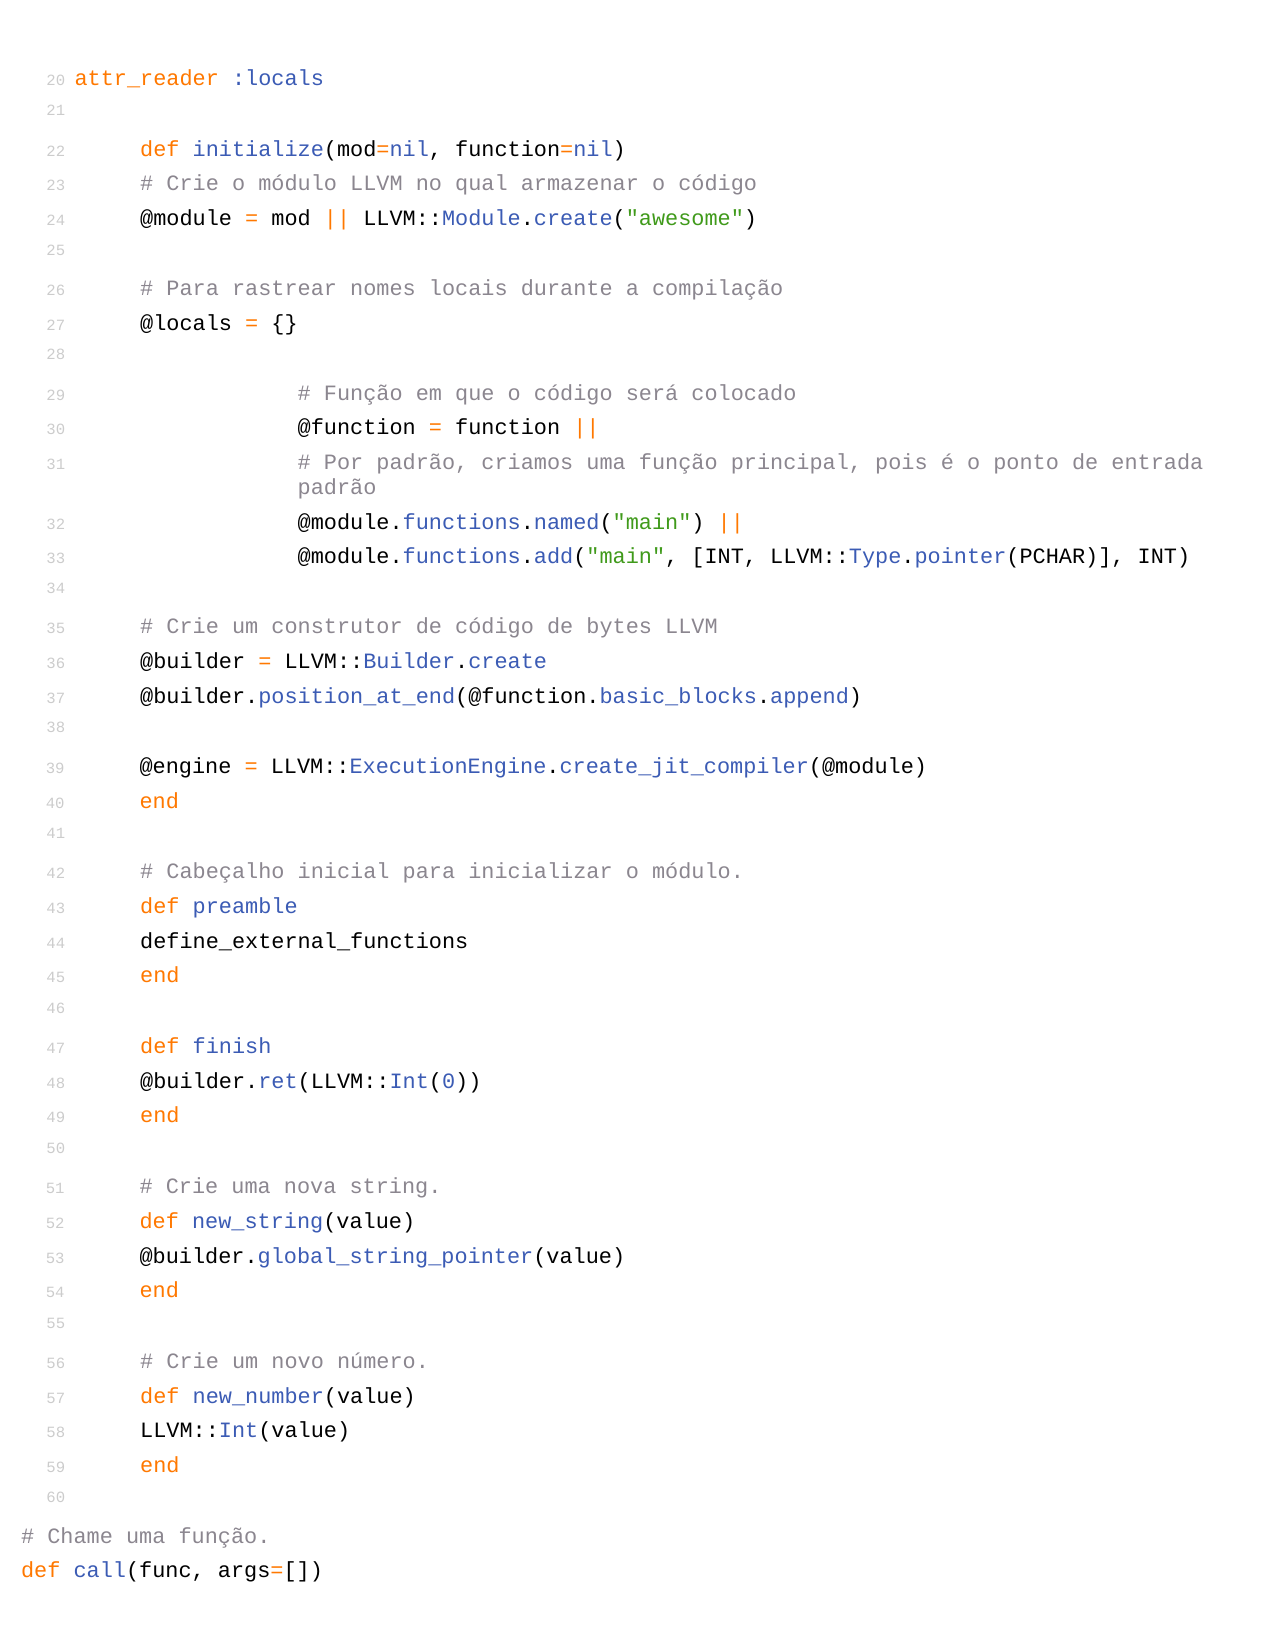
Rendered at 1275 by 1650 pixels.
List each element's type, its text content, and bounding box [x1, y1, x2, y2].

list end [46, 1454, 1274, 1479]
text 60 [46, 1490, 1219, 1507]
list end [46, 964, 1274, 989]
list @module.functions.named("main") || [46, 511, 1274, 536]
text 50 [46, 1140, 1219, 1158]
list @builder.ret(LLVM::Int(0)) [46, 1070, 1274, 1095]
list end [46, 1105, 1274, 1129]
list def call(func, args=[]) [0, 1560, 1274, 1584]
list LLVM::Int(value) [46, 1420, 1274, 1444]
list # Função em que o código será colocado [46, 382, 1274, 406]
text 38 [46, 720, 1219, 737]
list def finish [46, 1035, 1274, 1060]
text 34 [46, 580, 1219, 598]
list # Crie um novo número. [46, 1350, 1274, 1375]
text 21 [46, 102, 1219, 120]
list define_external_functions [46, 930, 1274, 955]
list # Crie um construtor de código de bytes LLVM [46, 616, 1274, 640]
text 55 [46, 1315, 1219, 1333]
list # Crie o módulo LLVM no qual armazenar o código [46, 172, 1274, 197]
list @builder.position_at_end(@function.basic_blocks.append) [46, 685, 1274, 710]
text 28 [46, 346, 1219, 364]
list @engine = LLVM::ExecutionEngine.create_jit_compiler(@module) [46, 755, 1274, 780]
list @module.functions.add("main", [INT, LLVM::Type.pointer(PCHAR)], INT) [46, 546, 1274, 571]
text 46 [46, 1000, 1219, 1018]
list def new_number(value) [46, 1385, 1274, 1410]
list @function = function || [46, 416, 1274, 441]
list @module = mod || LLVM::Module.create("awesome") [46, 207, 1274, 232]
list @builder.global_string_pointer(value) [46, 1245, 1274, 1269]
list # Crie uma nova string. [46, 1175, 1274, 1200]
text 20 attr_reader :locals [46, 67, 1274, 92]
list # Para rastrear nomes locais durante a compilação [46, 277, 1274, 302]
list def initialize(mod=nil, function=nil) [46, 138, 1274, 162]
list end [46, 790, 1274, 814]
text 25 [46, 242, 1219, 259]
list def preamble [46, 895, 1274, 920]
list # Por padrão, criamos uma função principal, pois é o ponto de entrada padrão [46, 451, 1274, 501]
list @builder = LLVM::Builder.create [46, 650, 1274, 675]
list @locals = {} [46, 312, 1274, 337]
list def new_string(value) [46, 1210, 1274, 1235]
list # Cabeçalho inicial para inicializar o módulo. [46, 860, 1274, 885]
list end [46, 1279, 1274, 1304]
list # Chame uma função. [0, 1525, 1274, 1550]
text 41 [46, 825, 1219, 843]
